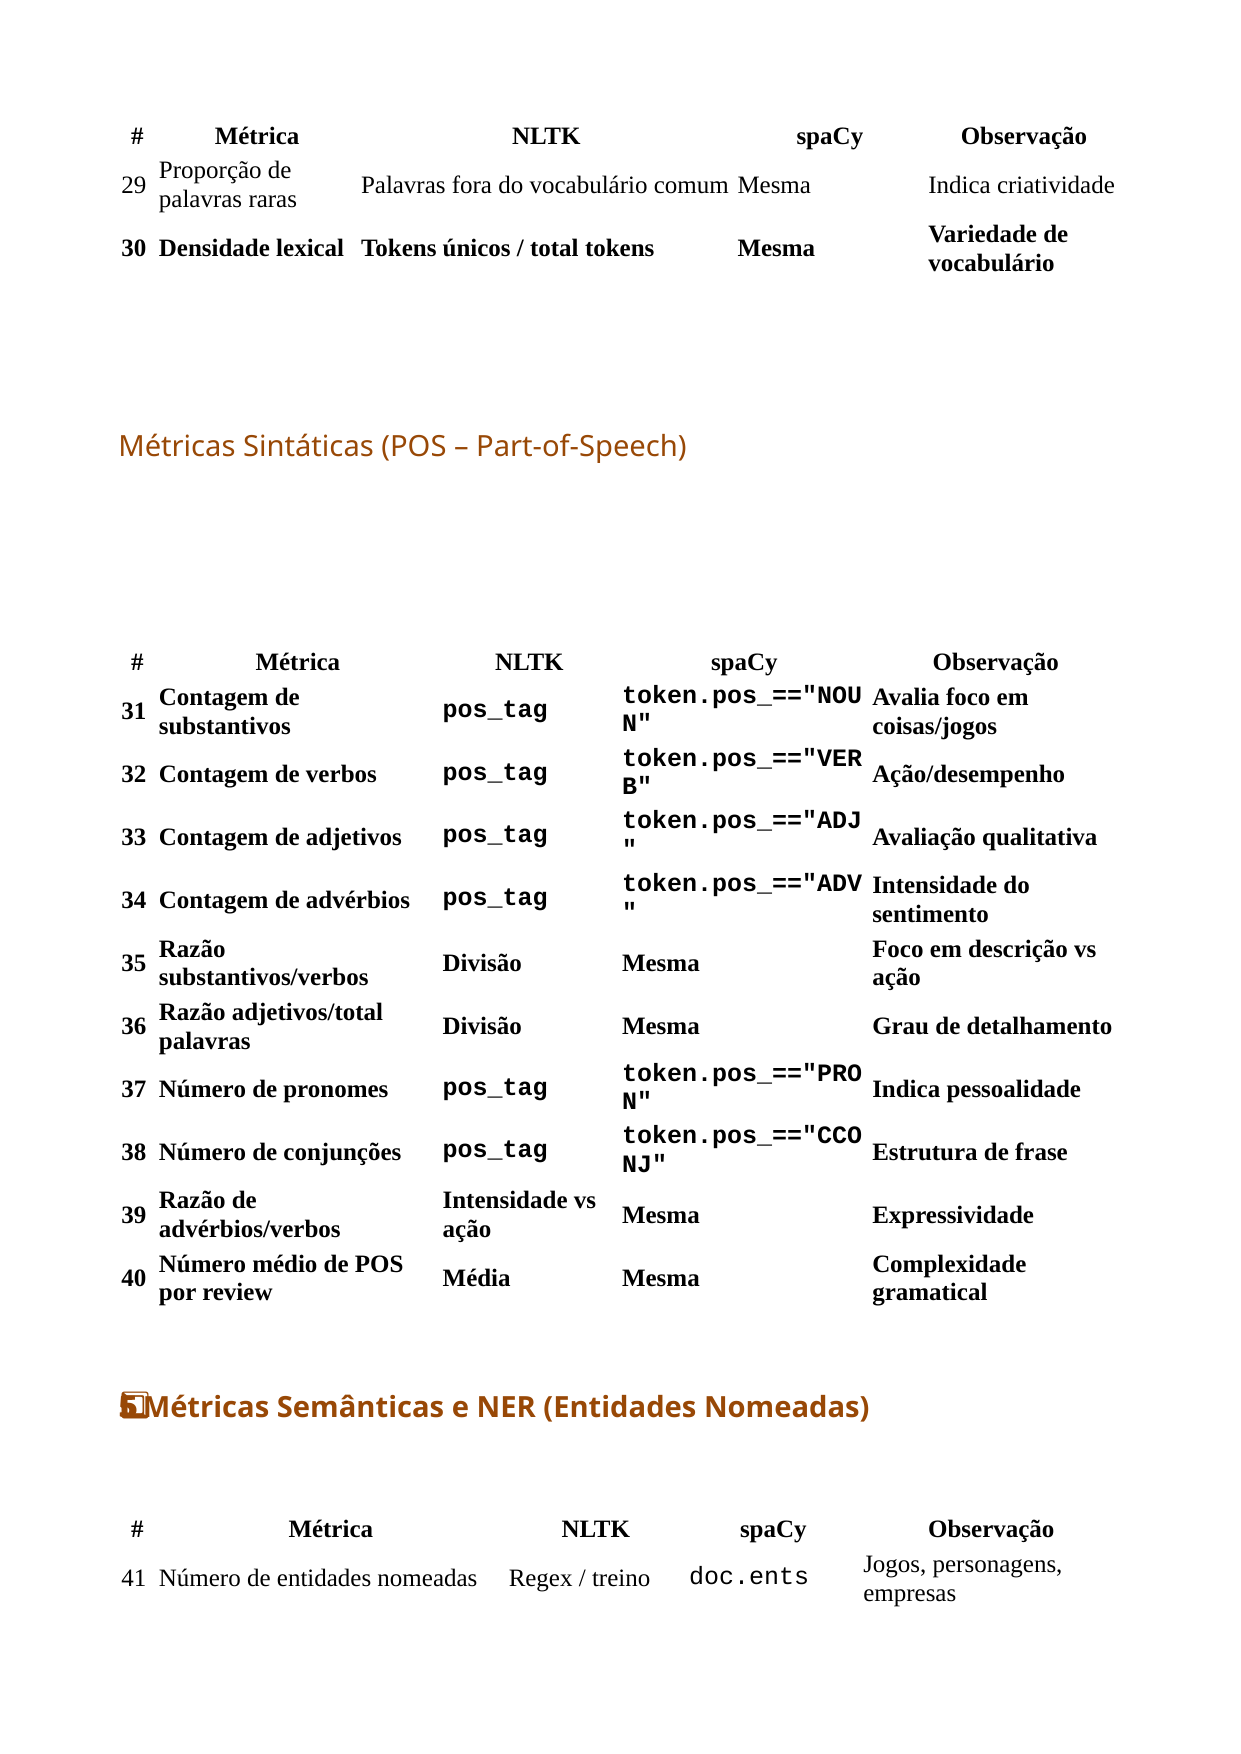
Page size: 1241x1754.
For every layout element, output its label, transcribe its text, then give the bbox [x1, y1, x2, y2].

table_cell Contagem de substantivos [156, 679, 439, 742]
table_cell Tokens únicos / total tokens [358, 216, 734, 279]
table_header Métrica [156, 118, 358, 153]
table_cell Média [440, 1246, 619, 1309]
table_cell Divisão [440, 994, 619, 1057]
text Métricas Sintáticas (POS – Part-of-Speech) [118, 425, 1122, 465]
table_cell Palavras fora do vocabulário comum [358, 153, 734, 216]
table_cell Razão substantivos/verbos [156, 931, 439, 994]
table_cell Densidade lexical [156, 216, 358, 279]
table_cell Divisão [440, 931, 619, 994]
table_cell 34 [118, 868, 156, 931]
table_cell Grau de detalhamento [869, 994, 1122, 1057]
table_cell 41 [118, 1546, 156, 1609]
table_header NLTK [440, 645, 619, 679]
table_cell Mesma [619, 1246, 869, 1309]
table_cell token.pos_=="VERB" [619, 743, 869, 805]
table_cell Indica pessoalidade [869, 1058, 1122, 1120]
table_cell Contagem de verbos [156, 743, 439, 805]
table_header spaCy [734, 118, 925, 153]
table_cell token.pos_=="NOUN" [619, 679, 869, 742]
table_cell Número de pronomes [156, 1058, 439, 1120]
table_cell 31 [118, 679, 156, 742]
table_cell Complexidade gramatical [869, 1246, 1122, 1309]
table_cell Proporção de palavras raras [156, 153, 358, 216]
table_cell 35 [118, 931, 156, 994]
table_cell Número de entidades nomeadas [156, 1546, 506, 1609]
table_header NLTK [358, 118, 734, 153]
table_cell 29 [118, 153, 156, 216]
table_cell 30 [118, 216, 156, 279]
table_cell Estrutura de frase [869, 1120, 1122, 1182]
table_cell token.pos_=="CCONJ" [619, 1120, 869, 1182]
table_cell pos_tag [440, 1058, 619, 1120]
table_header # [118, 645, 156, 679]
table_cell Mesma [619, 994, 869, 1057]
table_cell Regex / treino [506, 1546, 686, 1609]
table_cell Número de conjunções [156, 1120, 439, 1182]
table_cell Expressividade [869, 1183, 1122, 1246]
table_cell Mesma [734, 153, 925, 216]
table_cell Razão de advérbios/verbos [156, 1183, 439, 1246]
table_cell Contagem de advérbios [156, 868, 439, 931]
table_cell Contagem de adjetivos [156, 805, 439, 867]
table_cell Avaliação qualitativa [869, 805, 1122, 867]
table_cell token.pos_=="PRON" [619, 1058, 869, 1120]
table_header Métrica [156, 1511, 506, 1546]
table_cell 33 [118, 805, 156, 867]
table_cell pos_tag [440, 679, 619, 742]
table_cell token.pos_=="ADV" [619, 868, 869, 931]
table_header spaCy [686, 1511, 860, 1546]
table_header Observação [869, 645, 1122, 679]
table_cell Número médio de POS por review [156, 1246, 439, 1309]
table_cell Intensidade do sentimento [869, 868, 1122, 931]
table_cell 37 [118, 1058, 156, 1120]
table_cell 36 [118, 994, 156, 1057]
table_cell 40 [118, 1246, 156, 1309]
table_cell pos_tag [440, 805, 619, 867]
table_cell Avalia foco em coisas/jogos [869, 679, 1122, 742]
table_cell 38 [118, 1120, 156, 1182]
table_cell Mesma [734, 216, 925, 279]
table_header Observação [925, 118, 1122, 153]
subtitle 5️⃣ Métricas Semânticas e NER (Entidades Nomeadas) [118, 1386, 1122, 1426]
table_cell Variedade de vocabulário [925, 216, 1122, 279]
table_header Métrica [156, 645, 439, 679]
table_cell Jogos, personagens, empresas [860, 1546, 1122, 1609]
table_cell 39 [118, 1183, 156, 1246]
table_cell doc.ents [686, 1546, 860, 1609]
table_cell Indica criatividade [925, 153, 1122, 216]
table_cell Mesma [619, 1183, 869, 1246]
table_header spaCy [619, 645, 869, 679]
table_cell Mesma [619, 931, 869, 994]
table_cell pos_tag [440, 1120, 619, 1182]
table_header NLTK [506, 1511, 686, 1546]
table_cell pos_tag [440, 868, 619, 931]
table_cell pos_tag [440, 743, 619, 805]
table_cell Ação/desempenho [869, 743, 1122, 805]
table_header Observação [860, 1511, 1122, 1546]
table_header # [118, 118, 156, 153]
table_cell token.pos_=="ADJ" [619, 805, 869, 867]
table_header # [118, 1511, 156, 1546]
table_cell 32 [118, 743, 156, 805]
table_cell Foco em descrição vs ação [869, 931, 1122, 994]
table_cell Intensidade vs ação [440, 1183, 619, 1246]
table_cell Razão adjetivos/total palavras [156, 994, 439, 1057]
